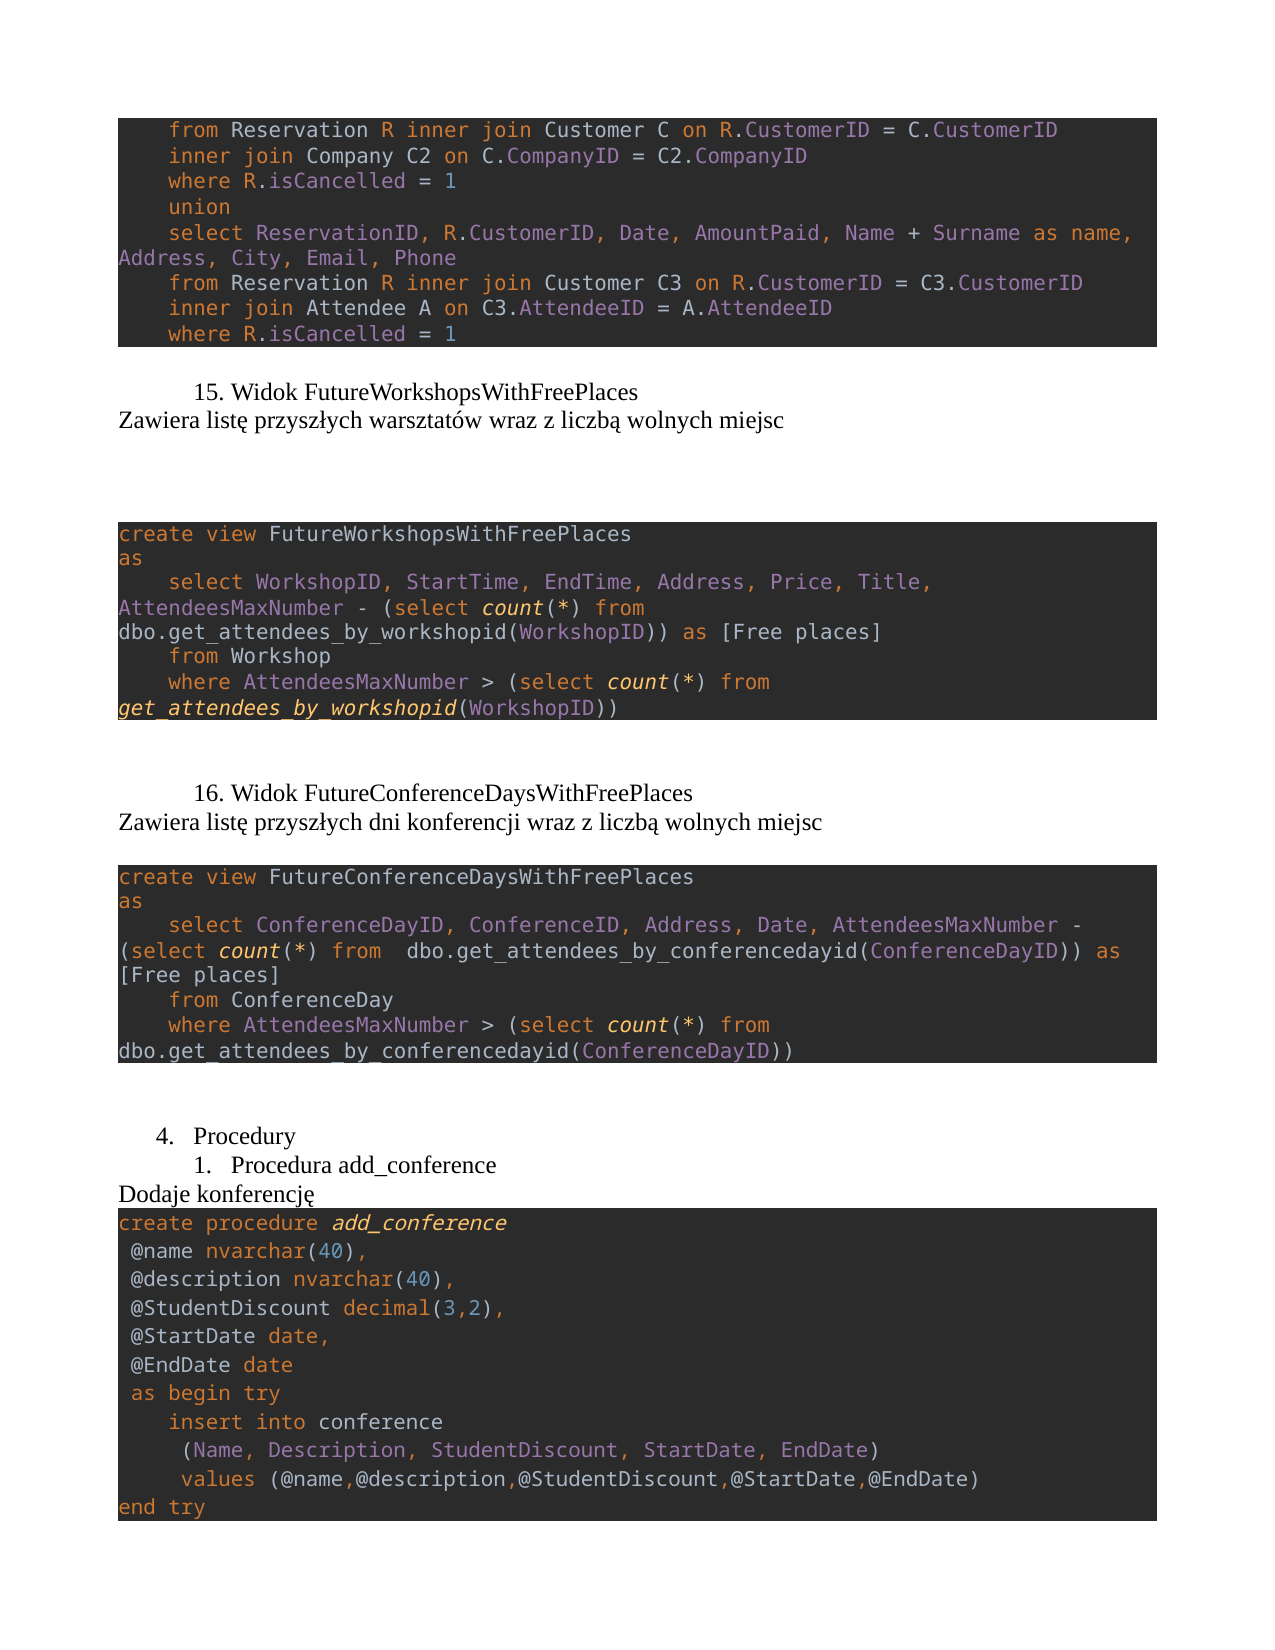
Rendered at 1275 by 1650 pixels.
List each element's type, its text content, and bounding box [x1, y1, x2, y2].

text Zawiera listę przyszłych dni konferencji wraz z liczbą wolnych miejsc [118, 807, 1157, 836]
text where AttendeesMaxNumber > (select count(*) from get_attendees_by_workshopid(WorkshopID)) [118, 670, 1157, 720]
text create view FutureConferenceDaysWithFreePlaces [118, 865, 1157, 889]
text create procedure add_conference @name nvarchar(40), @description nvarchar(40), @StudentDiscount decimal(3,2), @StartDate date, @EndDate date as begin try insert into conference (Name, Description, StudentDiscount, StartDate, EndDate) values (@name,@description,@StudentDiscount,@StartDate,@EndDate) end try [118, 1208, 1157, 1521]
list Widok FutureWorkshopsWithFreePlaces [193, 377, 1157, 406]
text create view FutureWorkshopsWithFreePlaces [118, 522, 1157, 546]
text where AttendeesMaxNumber > (select count(*) from dbo.get_attendees_by_conferencedayid(ConferenceDayID)) [118, 1013, 1157, 1063]
text from Reservation R inner join Customer C3 on R.CustomerID = C3.CustomerID [118, 271, 1157, 296]
text from Reservation R inner join Customer C on R.CustomerID = C.CustomerID [118, 118, 1157, 144]
text union [118, 195, 1157, 221]
text inner join Company C2 on C.CompanyID = C2.CompanyID [118, 144, 1157, 169]
text as [118, 889, 1157, 913]
text where R.isCancelled = 1 [118, 322, 1157, 347]
text from Workshop [118, 644, 1157, 670]
list Procedury [156, 1121, 1157, 1150]
list Widok FutureConferenceDaysWithFreePlaces [193, 778, 1157, 807]
text Zawiera listę przyszłych warsztatów wraz z liczbą wolnych miejsc [118, 406, 1157, 434]
text where R.isCancelled = 1 [118, 169, 1157, 195]
text from ConferenceDay [118, 988, 1157, 1013]
text select ReservationID, R.CustomerID, Date, AmountPaid, Name + Surname as name, Address, City, Email, Phone [118, 221, 1157, 271]
text select WorkshopID, StartTime, EndTime, Address, Price, Title, AttendeesMaxNumber - (select count(*) from dbo.get_attendees_by_workshopid(WorkshopID)) as [Free places] [118, 570, 1157, 644]
text select ConferenceDayID, ConferenceID, Address, Date, AttendeesMaxNumber - (select count(*) from dbo.get_attendees_by_conferencedayid(ConferenceDayID)) as [Free places] [118, 913, 1157, 988]
list Procedura add_conference [193, 1150, 1157, 1179]
text Dodaje konferencję [118, 1179, 1157, 1208]
text inner join Attendee A on C3.AttendeeID = A.AttendeeID [118, 296, 1157, 322]
text as [118, 546, 1157, 570]
